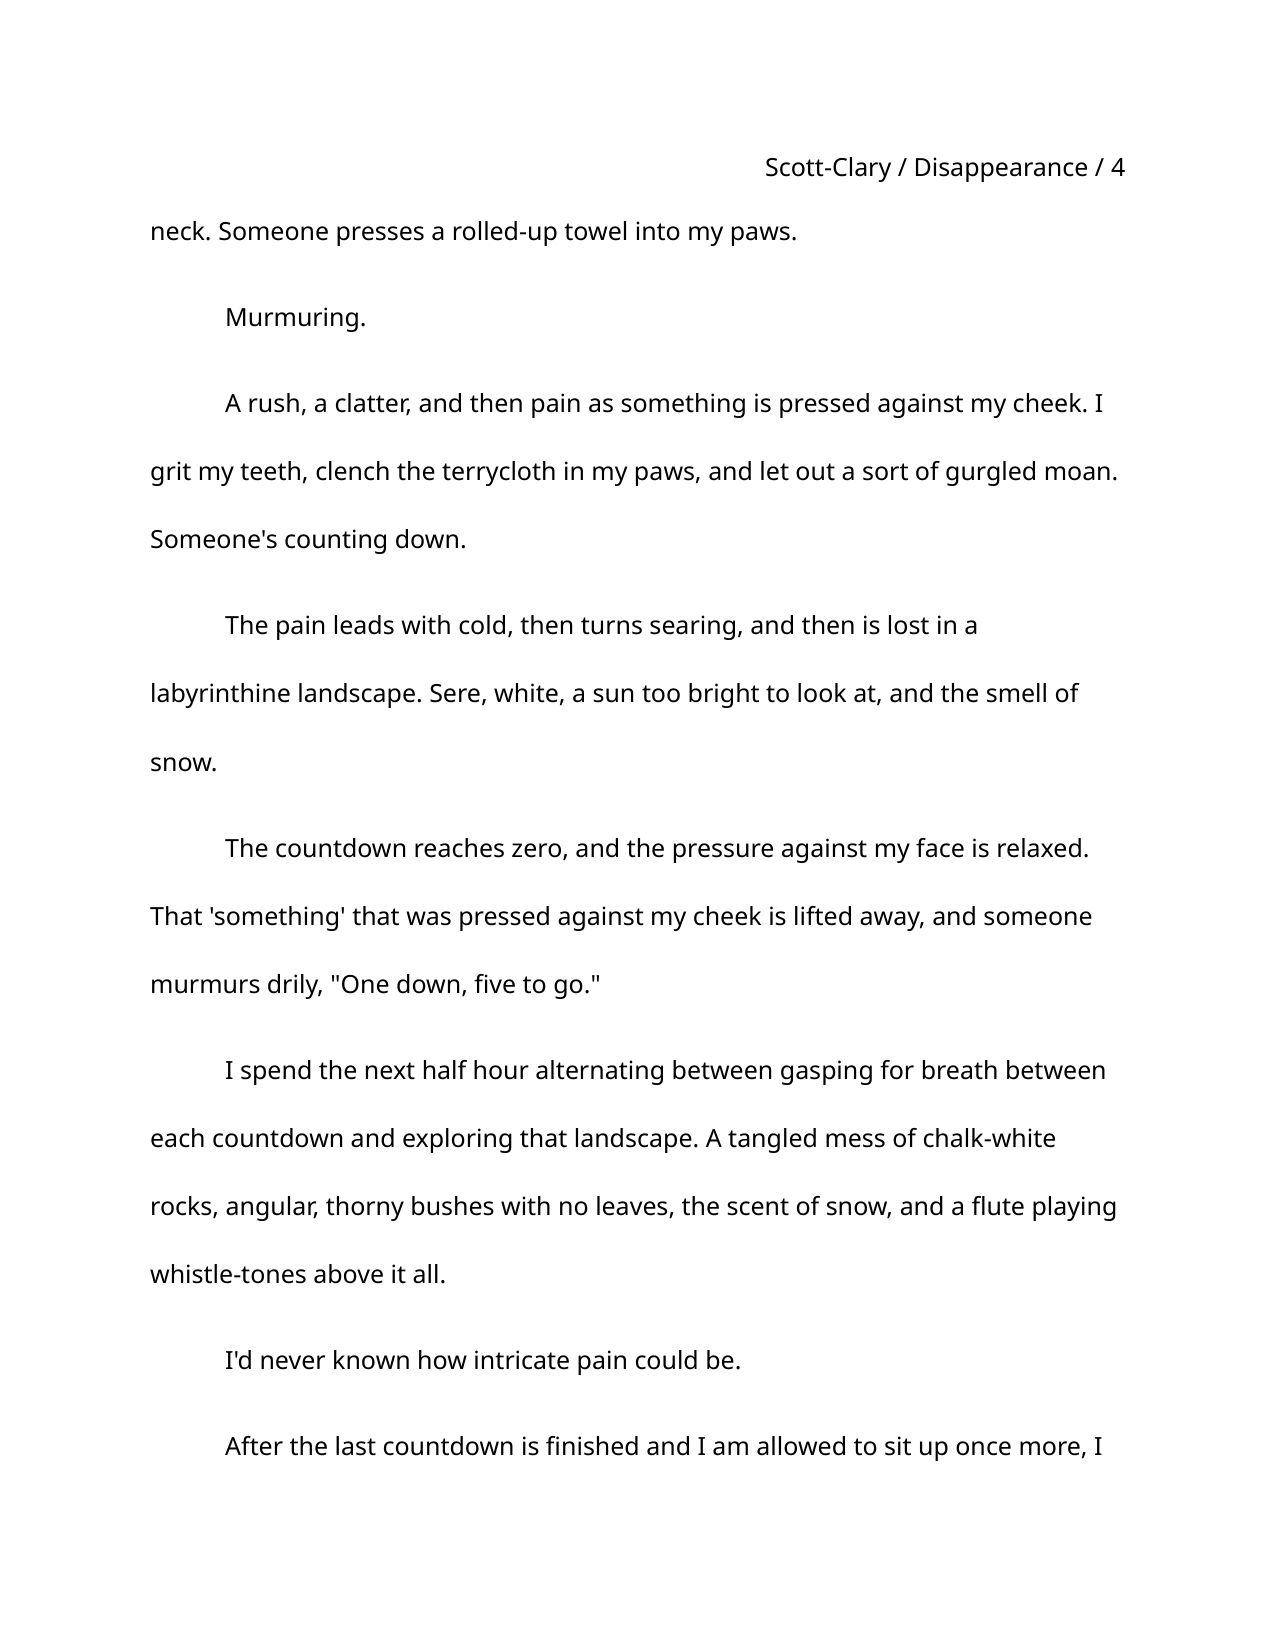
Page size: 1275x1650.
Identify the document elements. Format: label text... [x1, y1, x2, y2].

text A rush, a clatter, and then pain as something is pressed against my cheek. I grit my teeth, clench the terrycloth in my paws, and let out a sort of gurgled moan. Someone's counting down. [150, 386, 1125, 556]
text I'd never known how intricate pain could be. [150, 1343, 1125, 1377]
text Murmuring. [150, 299, 1125, 334]
text I spend the next half hour alternating between gasping for breath between each countdown and exploring that landscape. A tangled mess of chalk-white rocks, angular, thorny bushes with no leaves, the scent of snow, and a flute playing whistle-tones above it all. [150, 1052, 1125, 1291]
text The pain leads with cold, then turns searing, and then is lost in a labyrinthine landscape. Sere, white, a sun too bright to look at, and the smell of snow. [150, 608, 1125, 778]
text The countdown reaches zero, and the pressure against my face is relaxed. That 'something' that was pressed against my cheek is lifted away, and someone murmurs drily, "One down, five to go." [150, 830, 1125, 1001]
text After the last countdown is finished and I am allowed to sit up once more, I [150, 1429, 1125, 1463]
text neck. Someone presses a rolled-up towel into my paws. [150, 213, 1125, 248]
